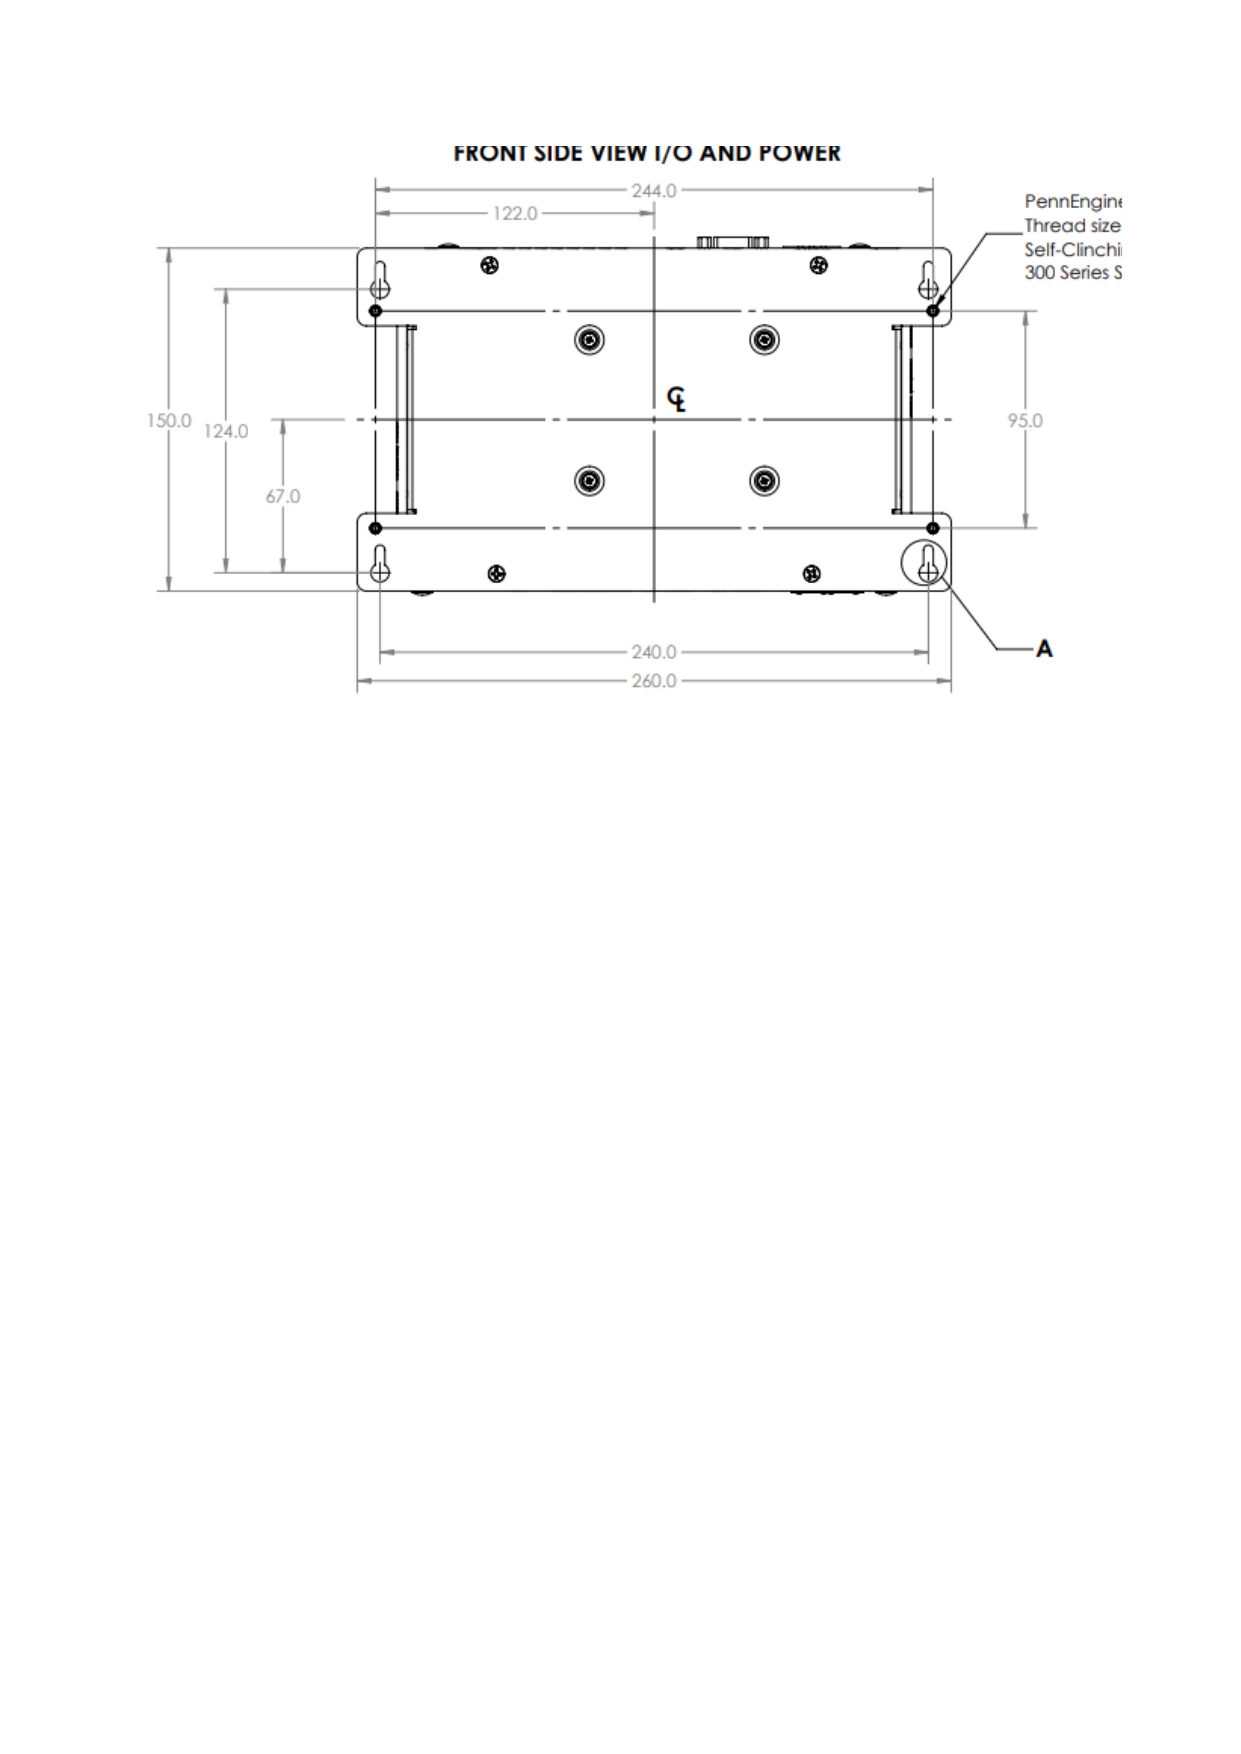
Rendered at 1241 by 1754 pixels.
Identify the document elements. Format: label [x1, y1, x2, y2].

picture [118, 146, 1123, 698]
